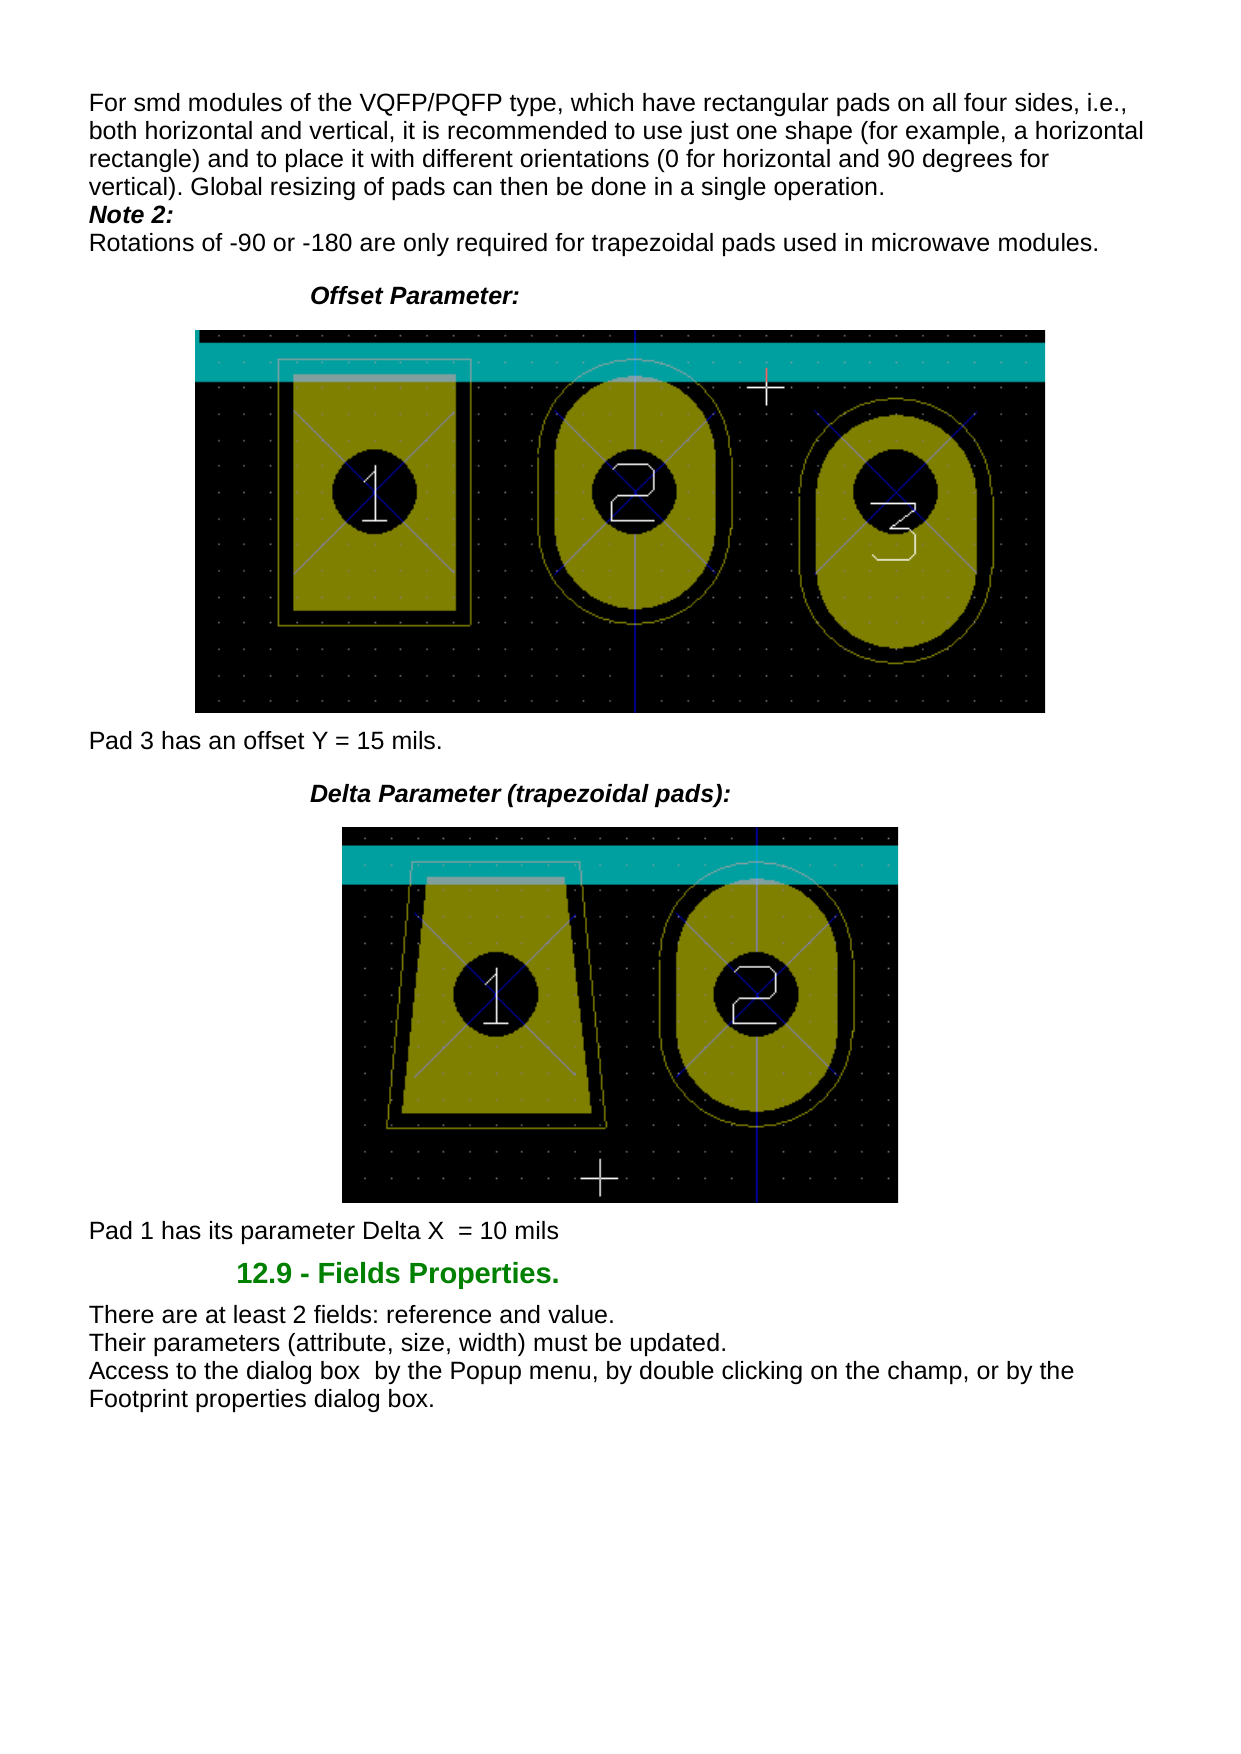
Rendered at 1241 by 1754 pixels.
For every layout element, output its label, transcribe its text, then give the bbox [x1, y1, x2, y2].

picture [195, 330, 1045, 713]
text Their parameters (attribute, size, width) must be updated. [88, 1329, 1152, 1357]
picture [342, 827, 899, 1203]
text Note 2: [88, 201, 1152, 229]
text For smd modules of the VQFP/PQFP type, which have rectangular pads on all four sides, i.e., both horizontal and vertical, it is recommended to use just one shape (for example, a horizontal rectangle) and to place it with different orientations (0 for horizontal and 90 degrees for vertical). Global resizing of pads can then be done in a single operation. [88, 88, 1152, 201]
subtitle Delta Parameter (trapezoidal pads): [310, 779, 1152, 808]
text Pad 3 has an offset Y = 15 mils. [88, 727, 1152, 754]
subtitle Fields Properties. [162, 1257, 1152, 1289]
text There are at least 2 fields: reference and value. [88, 1301, 1152, 1329]
subtitle Offset Parameter: [310, 282, 1152, 310]
text Rotations of -90 or -180 are only required for trapezoidal pads used in microwave modules. [88, 229, 1152, 257]
text Pad 1 has its parameter Delta X = 10 mils [88, 1217, 1152, 1245]
text Access to the dialog box by the Popup menu, by double clicking on the champ, or by the Footprint properties dialog box. [88, 1357, 1152, 1413]
